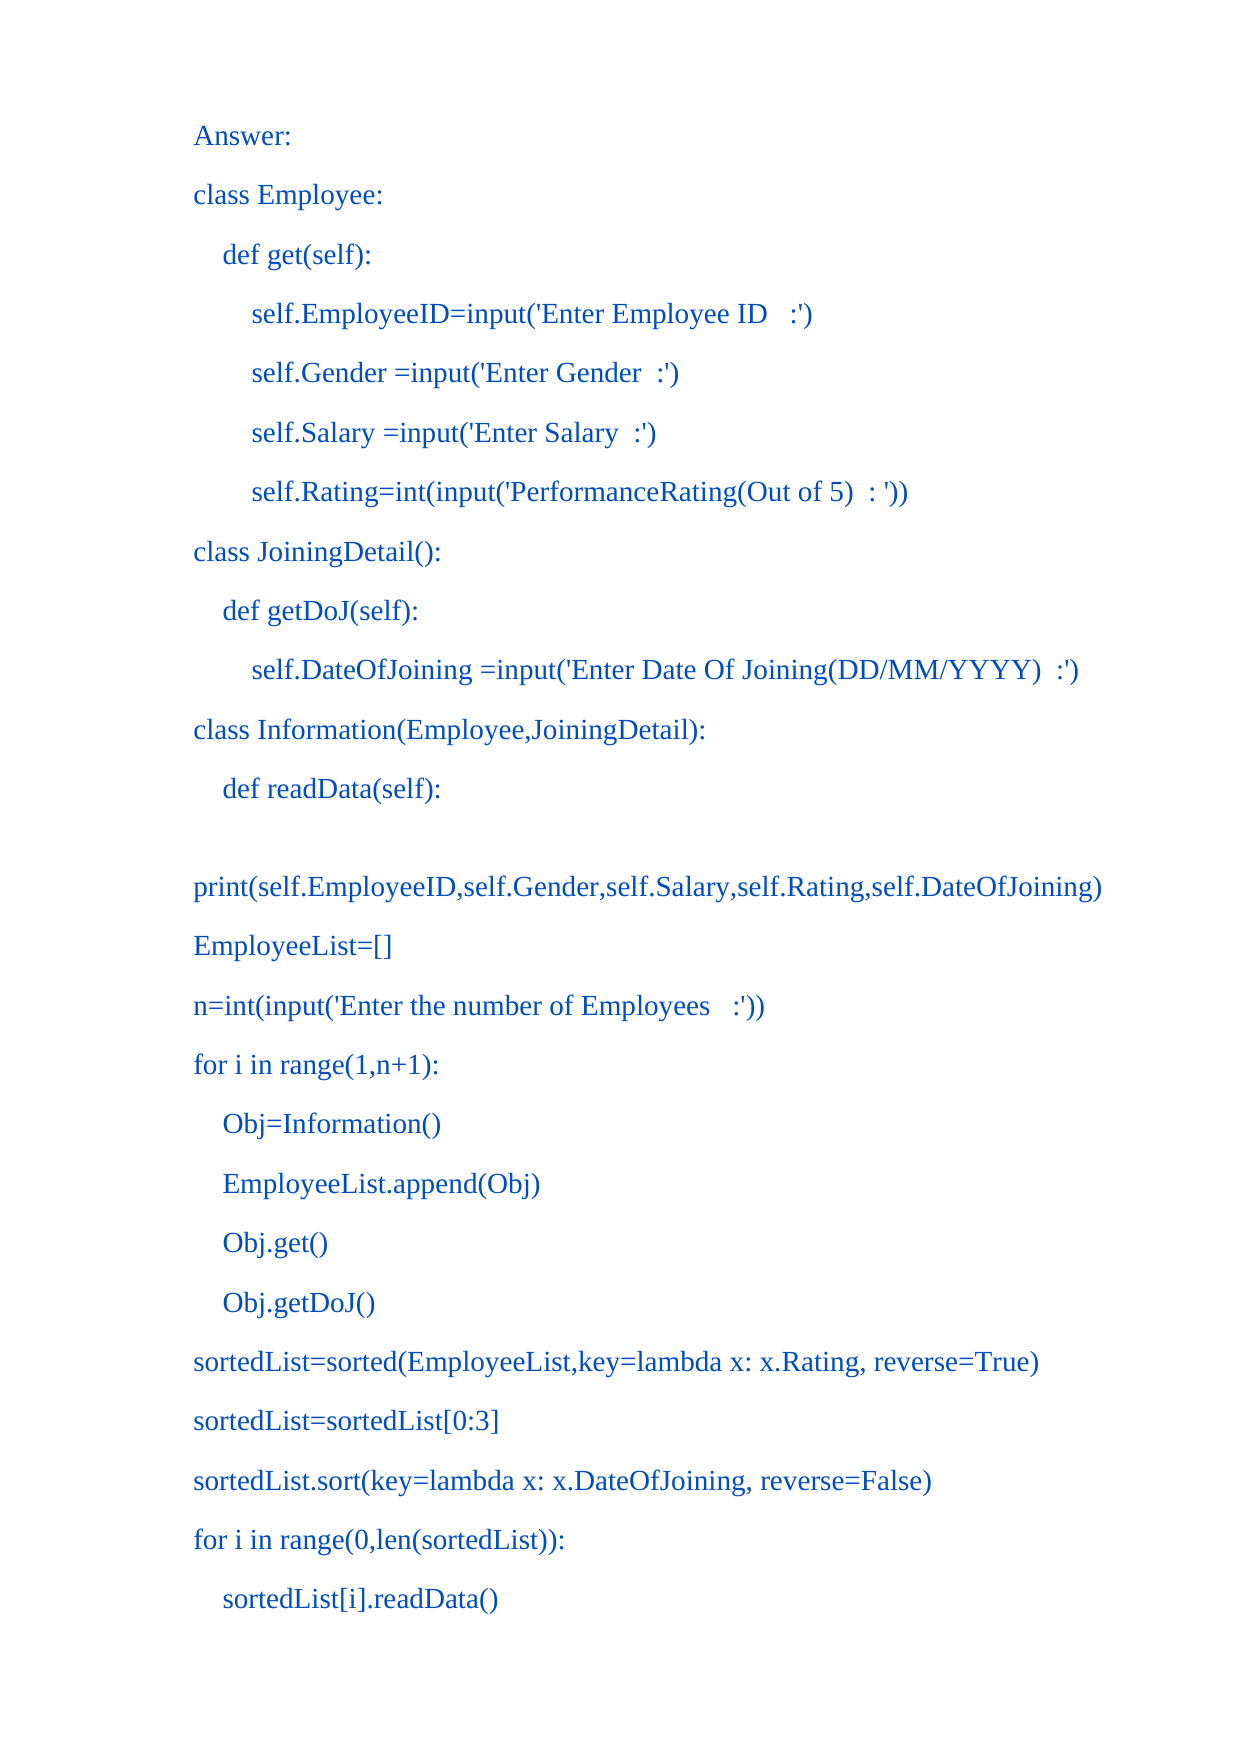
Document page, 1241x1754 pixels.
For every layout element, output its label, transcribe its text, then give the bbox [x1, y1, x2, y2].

text Obj.getDoJ() [193, 1285, 1122, 1318]
text def get(self): [193, 237, 1122, 270]
text print(self.EmployeeID,self.Gender,self.Salary,self.Rating,self.DateOfJoining) [193, 831, 1122, 903]
text self.Gender =input('Enter Gender :') [193, 356, 1122, 389]
text sortedList=sorted(EmployeeList,key=lambda x: x.Rating, reverse=True) [193, 1344, 1122, 1378]
text def readData(self): [193, 771, 1122, 805]
text class Information(Employee,JoiningDetail): [193, 712, 1122, 745]
text self.Rating=int(input('PerformanceRating(Out of 5) : ')) [193, 474, 1122, 508]
text self.EmployeeID=input('Enter Employee ID :') [193, 296, 1122, 330]
text for i in range(0,len(sortedList)): [193, 1522, 1122, 1556]
text self.DateOfJoining =input('Enter Date Of Joining(DD/MM/YYYY) :') [193, 652, 1122, 686]
text def getDoJ(self): [193, 593, 1122, 627]
text class Employee: [193, 177, 1122, 211]
text Obj=Information() [193, 1107, 1122, 1140]
text class JoiningDetail(): [193, 534, 1122, 567]
text sortedList.sort(key=lambda x: x.DateOfJoining, reverse=False) [193, 1463, 1122, 1496]
text for i in range(1,n+1): [193, 1047, 1122, 1081]
text sortedList[i].readData() [193, 1582, 1122, 1615]
text Obj.get() [193, 1225, 1122, 1259]
text Answer: [193, 118, 1122, 152]
text self.Salary =input('Enter Salary :') [193, 415, 1122, 448]
text sortedList=sortedList[0:3] [193, 1403, 1122, 1437]
text EmployeeList.append(Obj) [193, 1166, 1122, 1199]
text EmployeeList=[] [193, 928, 1122, 962]
text n=int(input('Enter the number of Employees :')) [193, 988, 1122, 1021]
